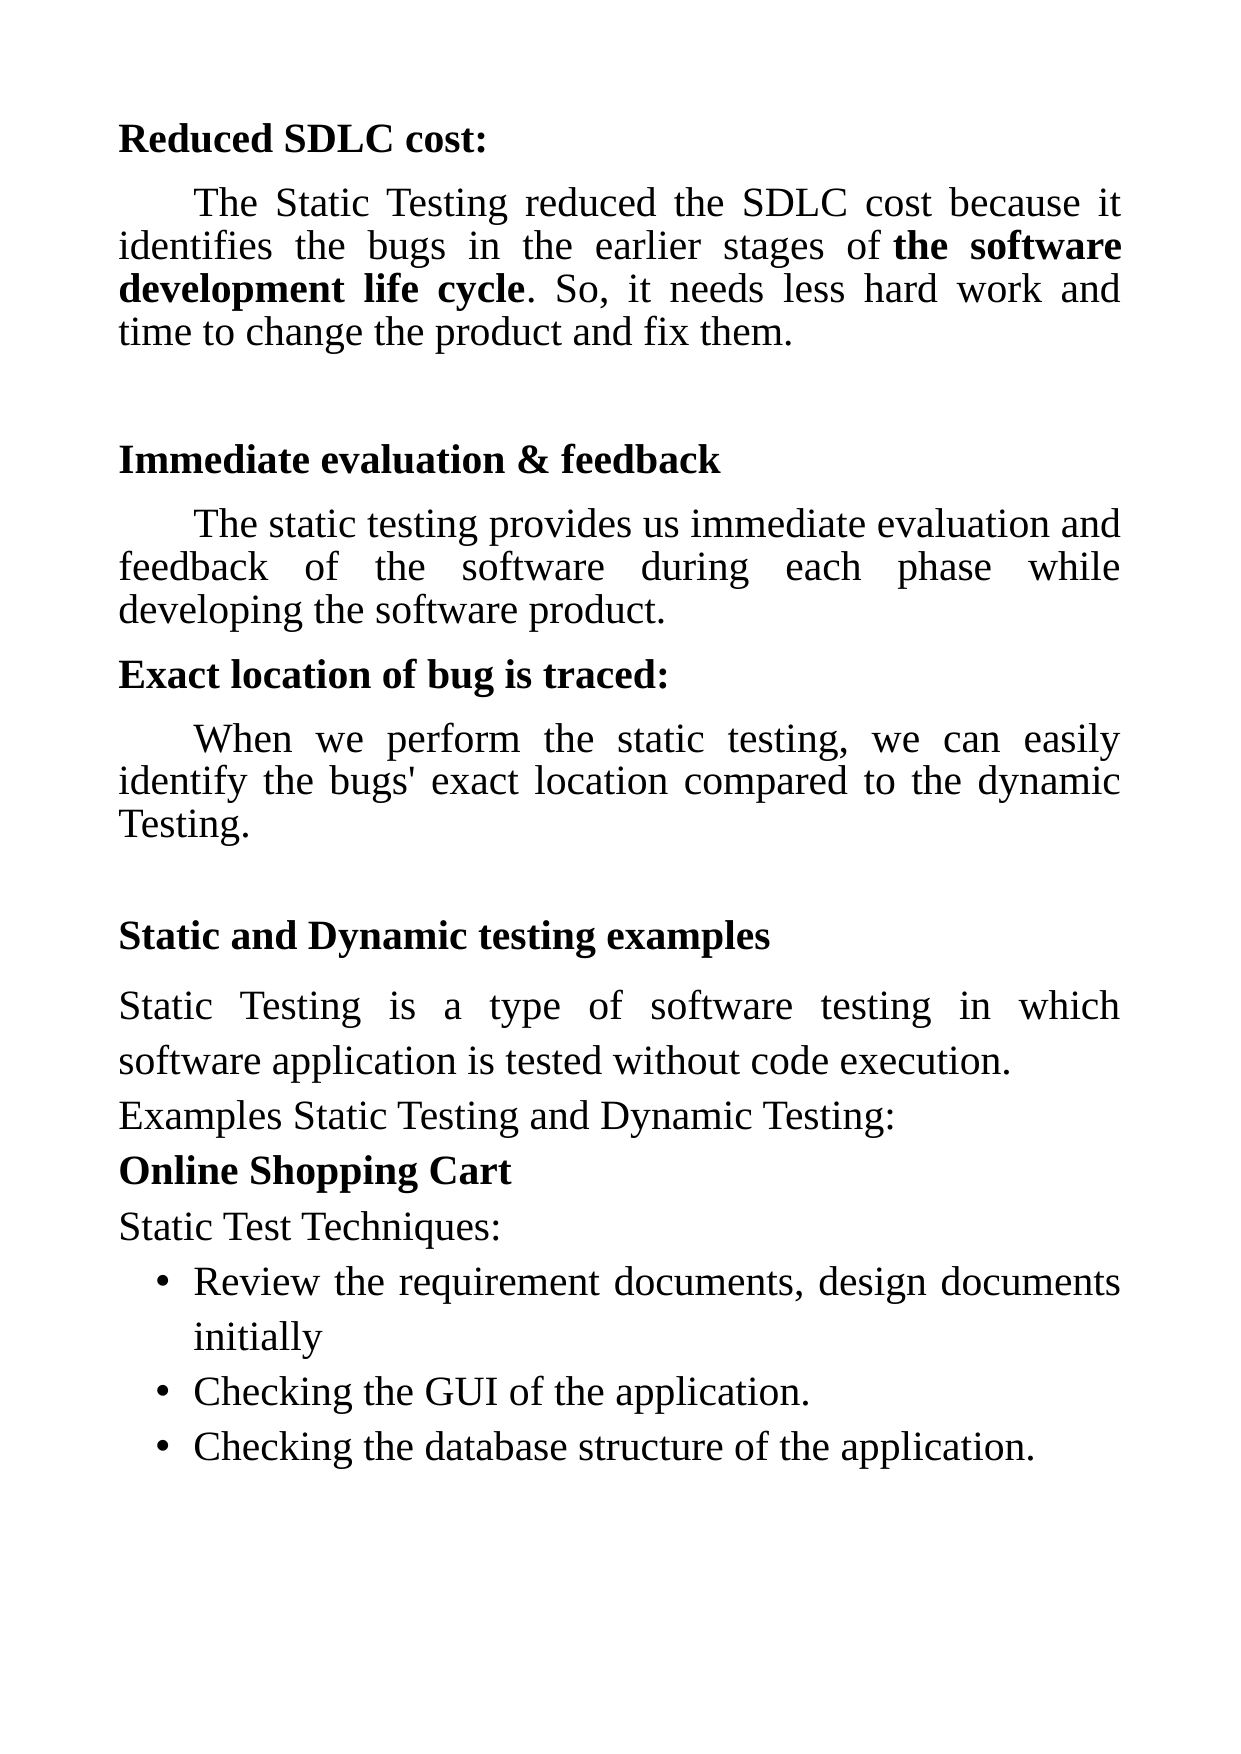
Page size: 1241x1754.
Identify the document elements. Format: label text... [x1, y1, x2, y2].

text Static Test Techniques: [118, 1201, 1122, 1249]
text Static Testing is a type of software testing in which software application is tested without code execution. [118, 981, 1122, 1083]
title Immediate evaluation & feedback [118, 439, 1122, 482]
title Reduced SDLC cost: [118, 118, 1122, 161]
title Exact location of bug is traced: [118, 653, 1122, 697]
list Review the requirement documents, design documents initially [156, 1256, 1122, 1359]
title The Static Testing reduced the SDLC cost because it identifies the bugs in the earlier stages of the software development life cycle. So, it needs less hard work and time to change the product and fix them. [118, 182, 1122, 354]
title When we perform the static testing, we can easily identify the bugs' exact location compared to the dynamic Testing. [118, 717, 1122, 847]
text Static and Dynamic testing examples [118, 911, 1122, 959]
text Online Shopping Cart [118, 1146, 1122, 1194]
title The static testing provides us immediate evaluation and feedback of the software during each phase while developing the software product. [118, 503, 1122, 633]
list Checking the GUI of the application. [156, 1366, 1122, 1414]
list Checking the database structure of the application. [156, 1422, 1122, 1469]
text Examples Static Testing and Dynamic Testing: [118, 1091, 1122, 1139]
